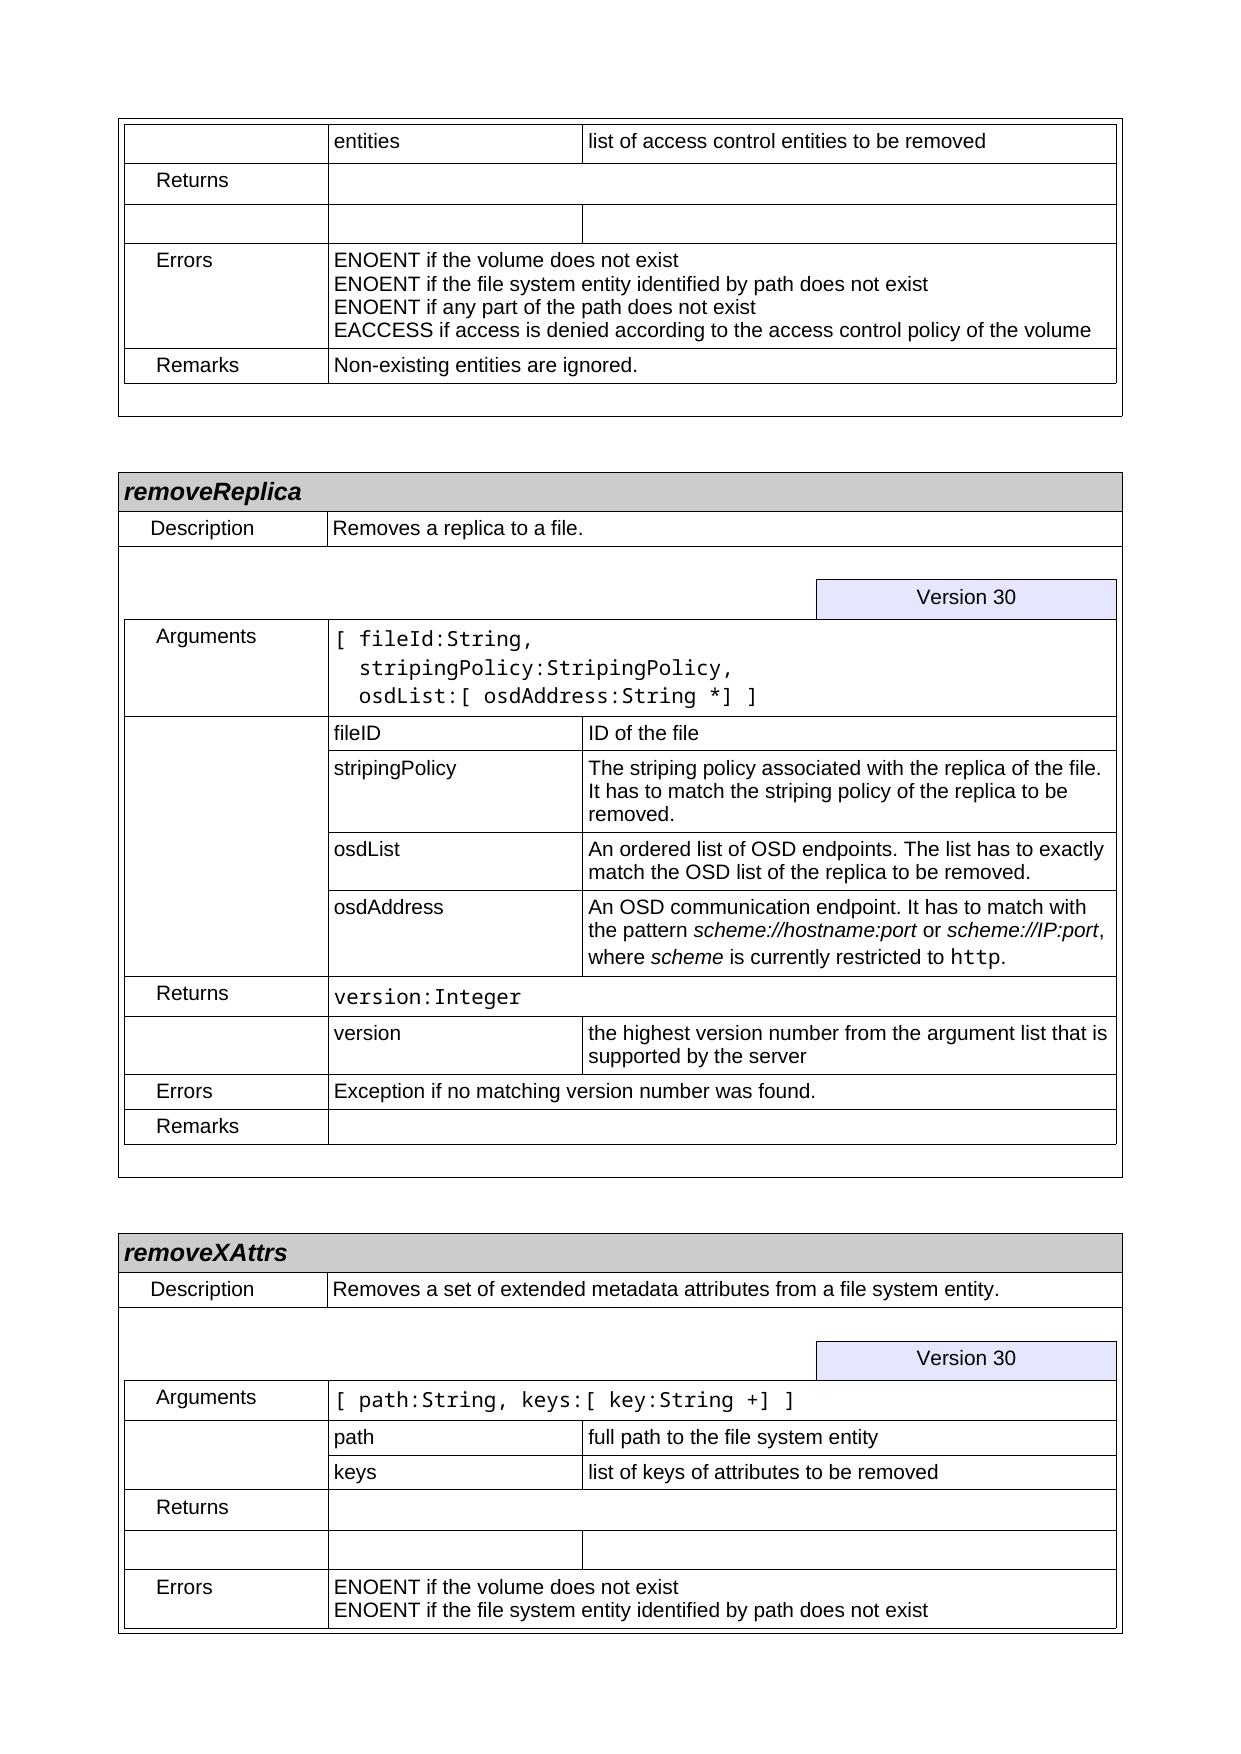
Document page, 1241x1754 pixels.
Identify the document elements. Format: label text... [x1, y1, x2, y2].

table_cell An ordered list of OSD endpoints. The list has to exactly match the OSD list of the replica to be removed. [583, 833, 1116, 889]
table_cell the highest version number from the argument list that is supported by the server [583, 1017, 1116, 1074]
table_cell Exception if no matching version number was found. [329, 1075, 1116, 1109]
table_cell [119, 1308, 1122, 1633]
table_cell Non-existing entities are ignored. [329, 349, 1116, 382]
table_cell [ path:String, keys:[ key:String +] ] [329, 1381, 1116, 1420]
table_cell list of keys of attributes to be removed [583, 1456, 1116, 1489]
table_header removeReplica [119, 473, 1122, 511]
table_cell Arguments [125, 1381, 328, 1420]
table_cell Errors [125, 244, 328, 348]
table_cell [329, 1110, 1116, 1144]
table_cell [125, 1017, 328, 1074]
table_cell [329, 205, 582, 243]
table_cell version [329, 1017, 582, 1074]
table_cell Description [119, 1273, 327, 1307]
table_header [124, 579, 816, 619]
table_cell version:Integer [329, 977, 1116, 1016]
table_cell Returns [125, 164, 328, 204]
table_cell osdList [329, 833, 582, 889]
table_header full path to the file system entity [583, 1421, 1116, 1454]
table_cell [329, 164, 1116, 204]
table_cell ENOENT if the volume does not exist ENOENT if the file system entity identified by path does not exist ENOENT if any part of the path does not exist EACCESS if access is denied according to the access control policy of the volume [329, 244, 1116, 348]
table_cell entities [329, 125, 582, 163]
table_cell Description [119, 512, 327, 546]
table_cell Removes a set of extended metadata attributes from a file system entity. [328, 1273, 1122, 1307]
table_cell Returns [125, 977, 328, 1016]
table_header ID of the file [583, 717, 1116, 750]
table_cell Remarks [125, 1110, 328, 1144]
table_cell Removes a replica to a file. [328, 512, 1122, 546]
table_cell [329, 1490, 1116, 1530]
table_cell An OSD communication endpoint. It has to match with the pattern scheme://hostname:port or scheme://IP:port, where scheme is currently restricted to http. [583, 891, 1116, 976]
table_cell [583, 205, 1116, 243]
table_cell [119, 119, 1122, 416]
table_header path [329, 1421, 582, 1454]
table_cell list of access control entities to be removed [583, 125, 1116, 163]
table_cell The striping policy associated with the replica of the file. It has to match the striping policy of the replica to be removed. [583, 751, 1116, 832]
table_cell Arguments [125, 620, 328, 716]
table_cell Remarks [125, 349, 328, 382]
table_cell Errors [125, 1570, 328, 1627]
table_header Version 30 [817, 580, 1116, 619]
table_cell Errors [125, 1075, 328, 1109]
table_cell stripingPolicy [329, 751, 582, 832]
table_header Version 30 [817, 1342, 1116, 1380]
table_header removeXAttrs [119, 1234, 1122, 1272]
table_cell ENOENT if the volume does not exist ENOENT if the file system entity identified by path does not exist [329, 1570, 1116, 1627]
table_cell [119, 547, 1122, 1177]
table_cell [ fileId:String, stripingPolicy:StripingPolicy, osdList:[ osdAddress:String *] ] [329, 620, 1116, 716]
table_cell [125, 717, 328, 976]
table_header fileID [329, 717, 582, 750]
table_cell Returns [125, 1490, 328, 1530]
table_cell osdAddress [329, 891, 582, 976]
table_cell [125, 1531, 328, 1569]
table_cell [329, 1531, 582, 1569]
table_cell [125, 125, 328, 163]
table_cell [125, 205, 328, 243]
table_header [124, 1341, 816, 1380]
table_cell [125, 1421, 328, 1489]
table_cell [583, 1531, 1116, 1569]
table_cell keys [329, 1456, 582, 1489]
